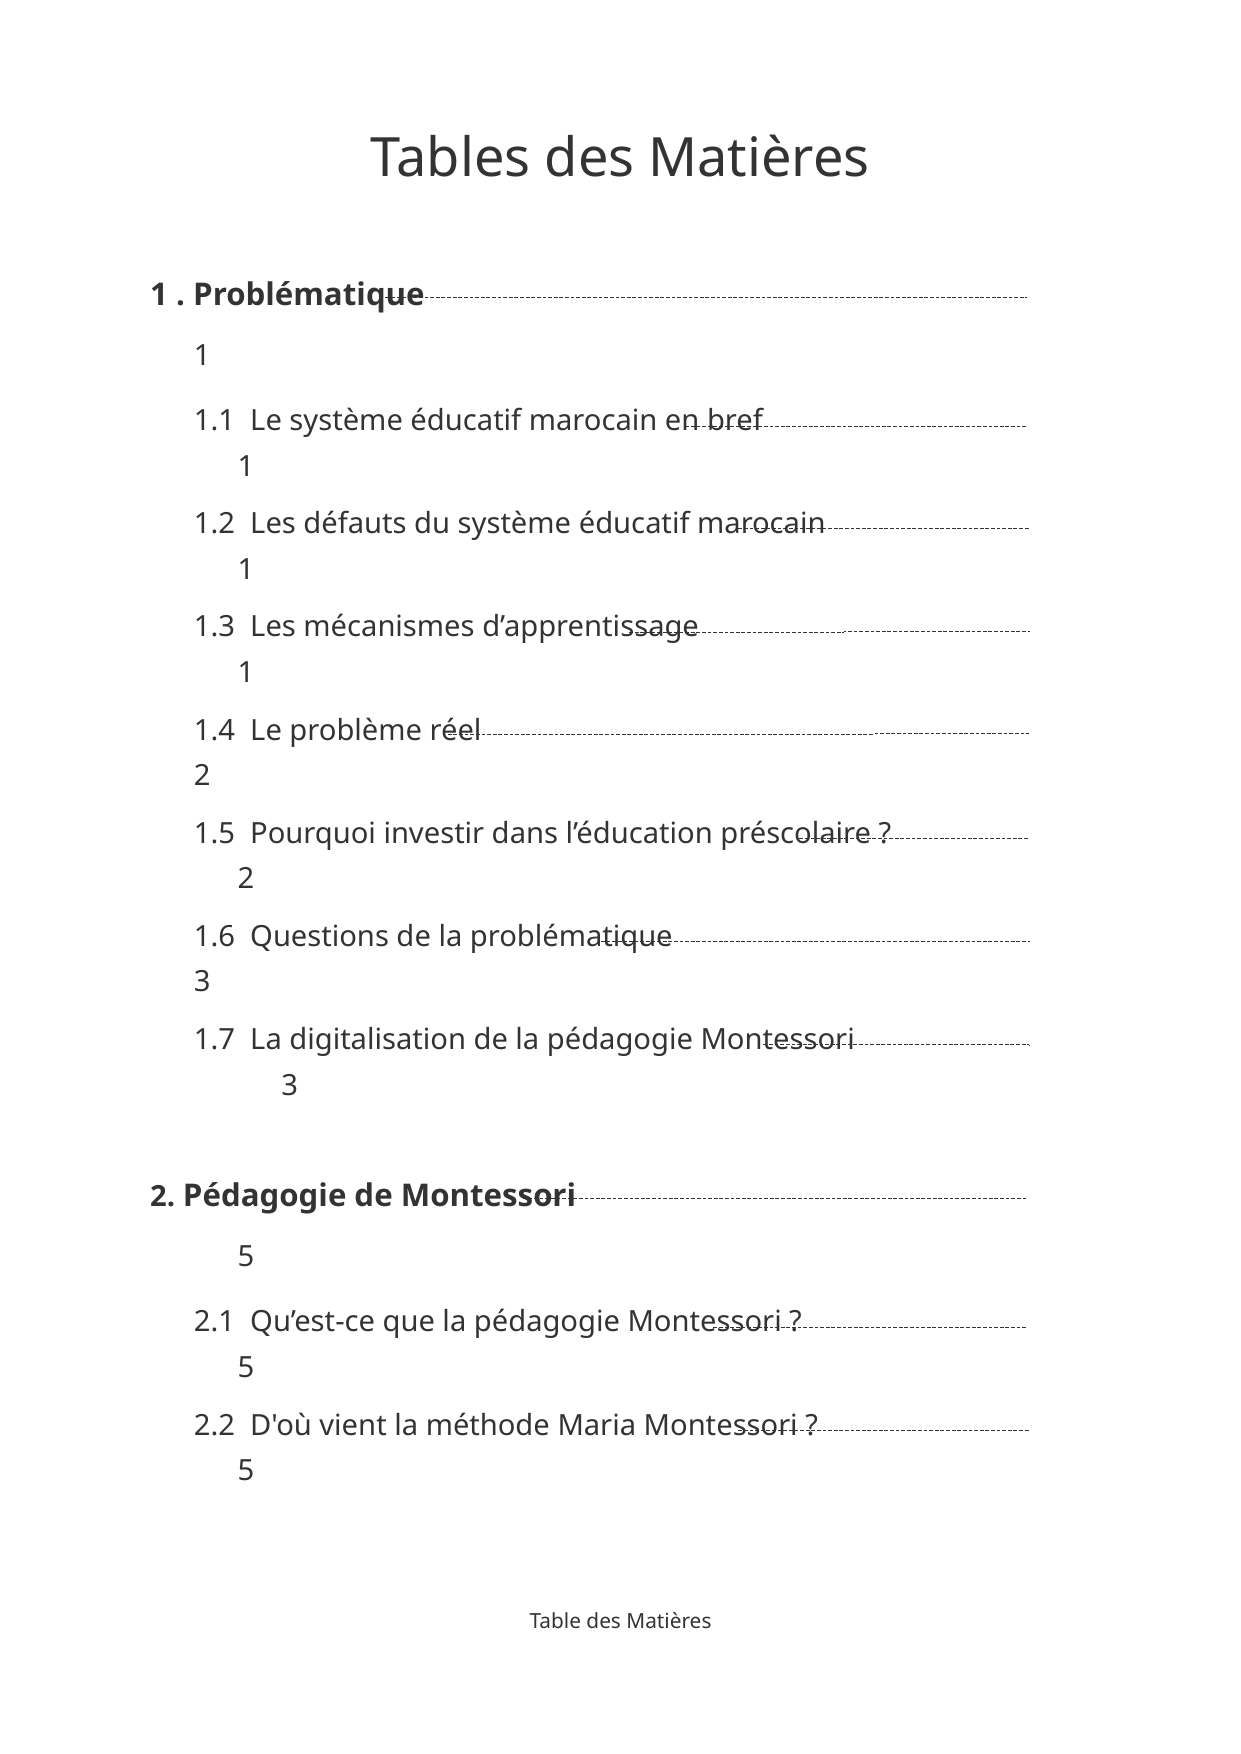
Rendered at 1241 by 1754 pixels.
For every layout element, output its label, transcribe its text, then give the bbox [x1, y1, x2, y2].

text 1.5 Pourquoi investir dans l’éducation préscolaire ? 2 [150, 812, 1091, 897]
text 1.1 Le système éducatif marocain en bref 1 [150, 399, 1091, 485]
text 1.3 Les mécanismes d’apprentissage 1 [150, 606, 1091, 691]
text 1.4 Le problème réel 2 [150, 709, 1091, 794]
text 1.2 Les défauts du système éducatif marocain 1 [150, 503, 1091, 588]
text 2. Pédagogie de Montessori 5 [150, 1173, 1091, 1275]
text 2.1 Qu’est-ce que la pédagogie Montessori ? 5 [150, 1301, 1091, 1386]
text 1.6 Questions de la problématique 3 [150, 915, 1091, 1000]
text 1.7 La digitalisation de la pédagogie Montessori 3 [150, 1018, 1091, 1103]
text 1 . Problématique 1 [150, 272, 1091, 374]
text Tables des Matières [150, 118, 1091, 192]
text 2.2 D'où vient la méthode Maria Montessori ? 5 [150, 1404, 1091, 1489]
